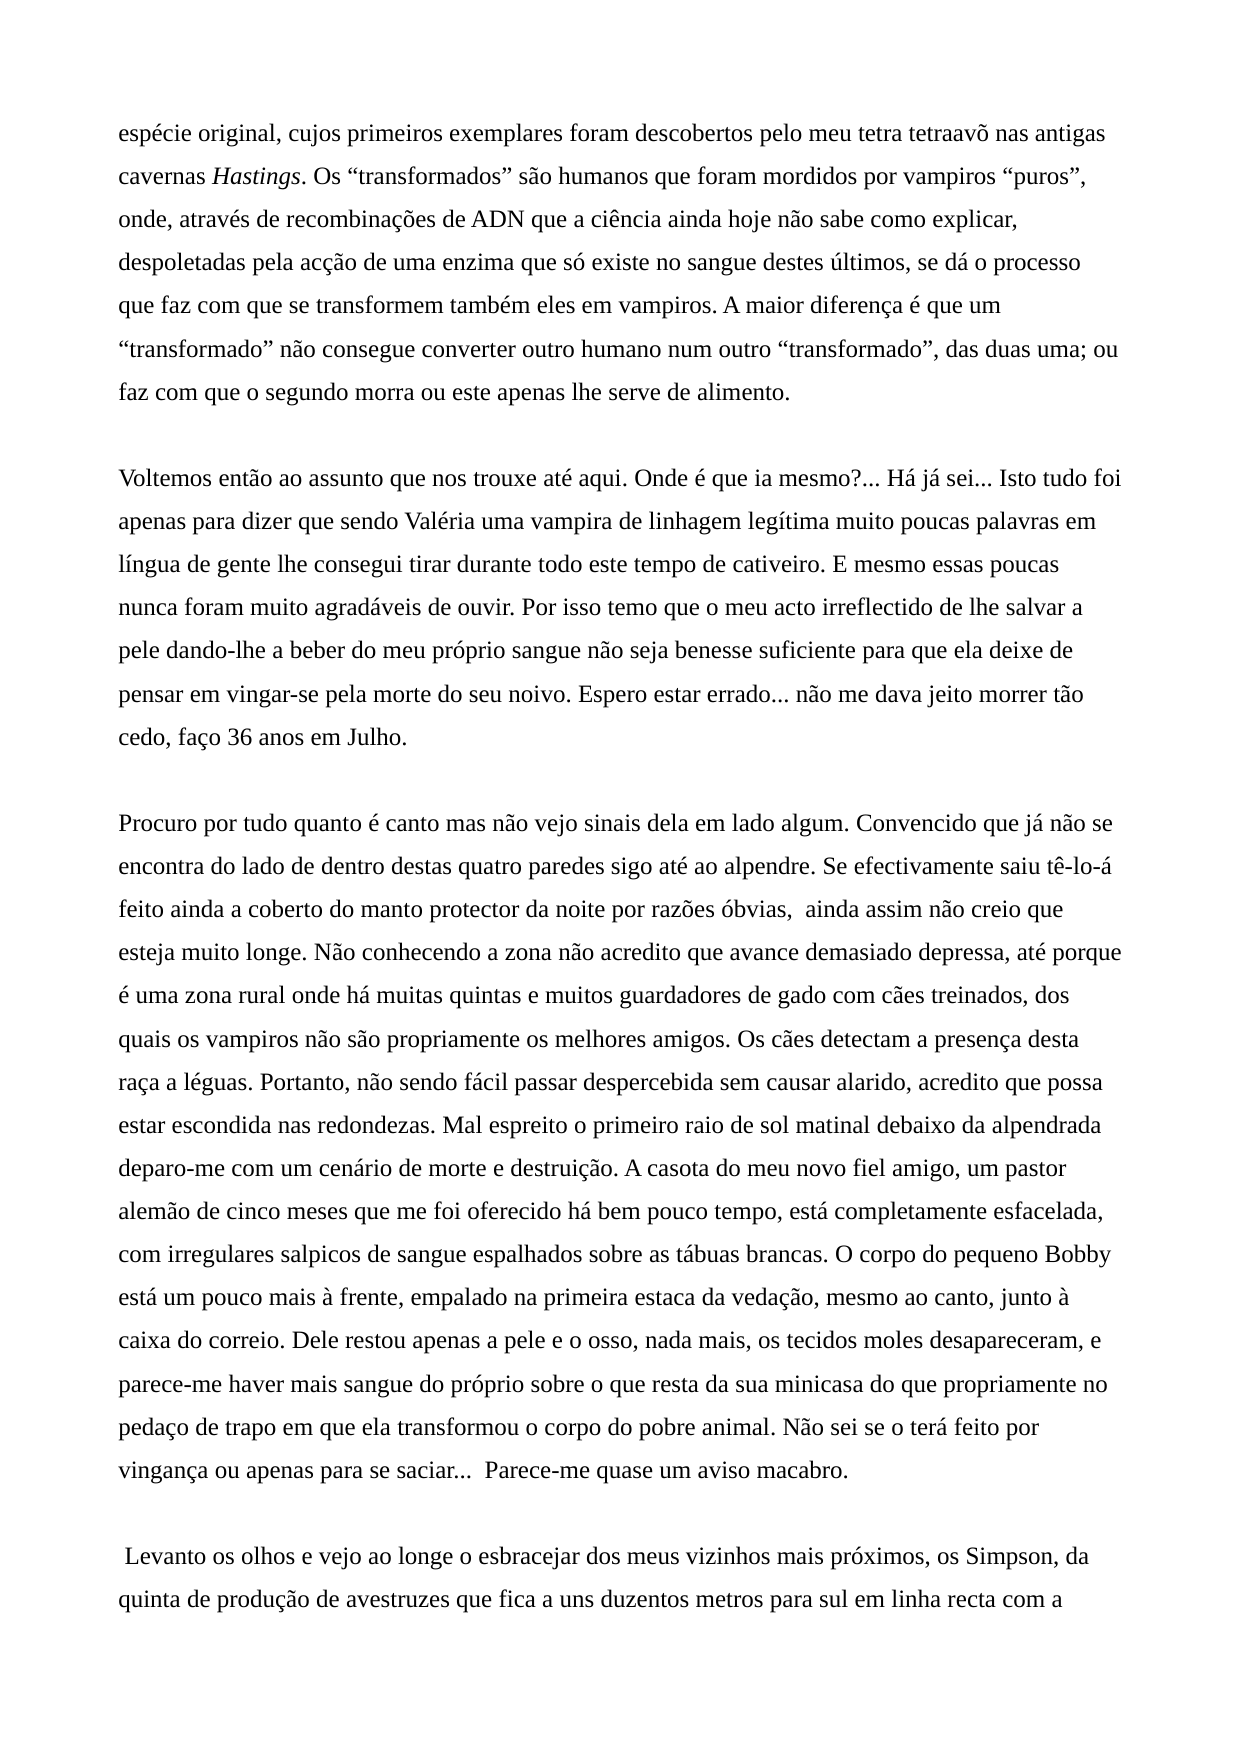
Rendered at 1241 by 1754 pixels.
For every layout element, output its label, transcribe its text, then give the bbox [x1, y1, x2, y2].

text Procuro por tudo quanto é canto mas não vejo sinais dela em lado algum. Convencido que já não se encontra do lado de dentro destas quatro paredes sigo até ao alpendre. Se efectivamente saiu tê-lo-á feito ainda a coberto do manto protector da noite por razões óbvias, ainda assim não creio que esteja muito longe. Não conhecendo a zona não acredito que avance demasiado depressa, até porque é uma zona rural onde há muitas quintas e muitos guardadores de gado com cães treinados, dos quais os vampiros não são propriamente os melhores amigos. Os cães detectam a presença desta raça a léguas. Portanto, não sendo fácil passar despercebida sem causar alarido, acredito que possa estar escondida nas redondezas. Mal espreito o primeiro raio de sol matinal debaixo da alpendrada deparo-me com um cenário de morte e destruição. A casota do meu novo fiel amigo, um pastor alemão de cinco meses que me foi oferecido há bem pouco tempo, está completamente esfacelada, com irregulares salpicos de sangue espalhados sobre as tábuas brancas. O corpo do pequeno Bobby está um pouco mais à frente, empalado na primeira estaca da vedação, mesmo ao canto, junto à caixa do correio. Dele restou apenas a pele e o osso, nada mais, os tecidos moles desapareceram, e parece-me haver mais sangue do próprio sobre o que resta da sua minicasa do que propriamente no pedaço de trapo em que ela transformou o corpo do pobre animal. Não sei se o terá feito por vingança ou apenas para se saciar... Parece-me quase um aviso macabro. [118, 808, 1122, 1484]
text Voltemos então ao assunto que nos trouxe até aqui. Onde é que ia mesmo?... Há já sei... Isto tudo foi apenas para dizer que sendo Valéria uma vampira de linhagem legítima muito poucas palavras em língua de gente lhe consegui tirar durante todo este tempo de cativeiro. E mesmo essas poucas nunca foram muito agradáveis de ouvir. Por isso temo que o meu acto irreflectido de lhe salvar a pele dando-lhe a beber do meu próprio sangue não seja benesse suficiente para que ela deixe de pensar em vingar-se pela morte do seu noivo. Espero estar errado... não me dava jeito morrer tão cedo, faço 36 anos em Julho. [118, 463, 1122, 751]
text espécie original, cujos primeiros exemplares foram descobertos pelo meu tetra tetraavõ nas antigas cavernas Hastings. Os “transformados” são humanos que foram mordidos por vampiros “puros”, onde, através de recombinações de ADN que a ciência ainda hoje não sabe como explicar, despoletadas pela acção de uma enzima que só existe no sangue destes últimos, se dá o processo que faz com que se transformem também eles em vampiros. A maior diferença é que um “transformado” não consegue converter outro humano num outro “transformado”, das duas uma; ou faz com que o segundo morra ou este apenas lhe serve de alimento. [118, 118, 1122, 406]
text Levanto os olhos e vejo ao longe o esbracejar dos meus vizinhos mais próximos, os Simpson, da quinta de produção de avestruzes que fica a uns duzentos metros para sul em linha recta com a [118, 1541, 1122, 1613]
